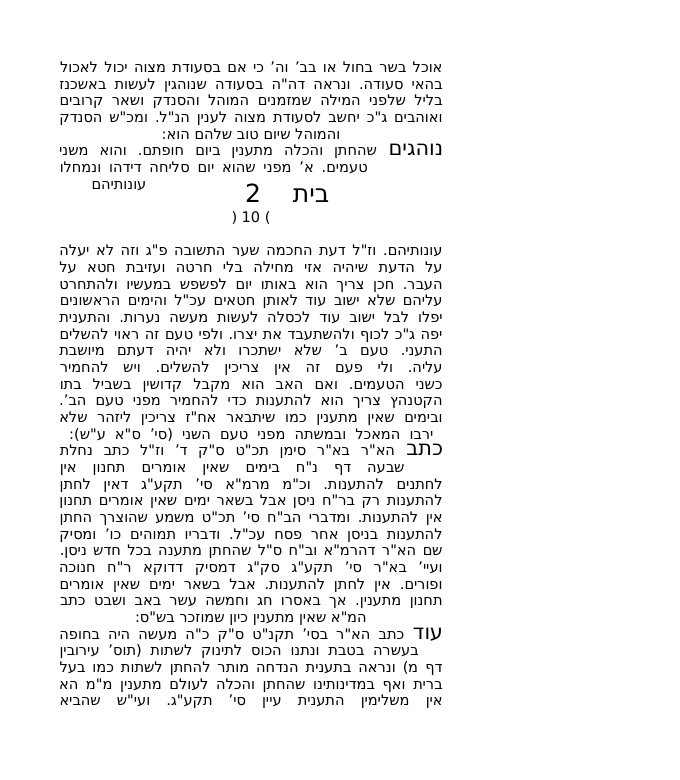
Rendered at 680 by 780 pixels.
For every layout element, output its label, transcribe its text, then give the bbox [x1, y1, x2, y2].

text דף מ) ונראה בתענית הנדחה מותר להחתן לשתות כמו בעל [59, 659, 443, 676]
text ופורים. אין לחתן להתענות. אבל בשאר ימים שאין אומרים [59, 576, 443, 592]
text ירבו המאכל ובמשתה מפני טעם השני (סי’ ס"א ע"ש): [59, 426, 443, 442]
text ) 10 ( [59, 209, 443, 226]
text להתענות רק בר"ח ניסן אבל בשאר ימים שאין אומרים תחנון [59, 492, 443, 509]
text נוהגים שהחתן והכלה מתענין ביום חופתם. והוא משני [59, 142, 443, 159]
text אין משלימין התענית עיין סי’ תקע"ג. ועי"ש שהביא [59, 692, 443, 709]
text על הדעת שיהיה אזי מחילה בלי חרטה ועזיבת חטא על [59, 259, 443, 276]
text יפה ג"כ לכוף ולהשתעבד את יצרו. ולפי טעם זה ראוי להשלים [59, 326, 443, 342]
text העבר. חכן צריך הוא באותו יום לפשפש במעשיו ולהתחרט [59, 276, 443, 292]
text טעמים. א’ מפני שהוא יום סליחה דידהו ונמחלו [59, 159, 443, 176]
text עונותיהם [59, 176, 443, 192]
text הקטנהץ צריך הוא להתענות כדי להחמיר מפני טעם הב’. [59, 392, 443, 409]
text עונותיהם. וז"ל דעת החכמה שער התשובה פ"ג וזה לא יעלה [59, 242, 443, 259]
text ואוהבים ג"כ יחשב לסעודת מצוה לענין הנ"ל. ומכ"ש הסנדק [59, 109, 443, 126]
text עליה. ולי פעם זה אין צריכין להשלים. ויש להחמיר [59, 359, 443, 376]
text אין להתענות. ומדברי הב"ח סי’ תכ"ט משמע שהוצרך החתן [59, 509, 443, 526]
text בעשרה בטבת ונתנו הכוס לתינוק לשתות (תוס’ עירובין [59, 642, 443, 659]
text עוד כתב הא"ר בסי’ תקנ"ט ס"ק כ"ה מעשה היה בחופה [59, 626, 443, 642]
text כשני הטעמים. ואם האב הוא מקבל קדושין בשביל בתו [59, 376, 443, 392]
text בליל שלפני המילה שמזמנים המוהל והסנדק ושאר קרובים [59, 92, 443, 109]
text עליהם שלא ישוב עוד לאותן חטאים עכ"ל והימים הראשונים [59, 292, 443, 309]
text כתב הא"ר בא"ר סימן תכ"ט ס"ק ד’ וז"ל כתב נחלת [59, 442, 443, 459]
text ברית ואף במדינותינו שהחתן והכלה לעולם מתענין מ"מ הא [59, 676, 443, 692]
text תחנון מתענין. אך באסרו חג וחמשה עשר באב ושבט כתב [59, 592, 443, 609]
text אוכל בשר בחול או בב’ וה’ כי אם בסעודת מצוה יכול לאכול [59, 59, 443, 76]
text להתענות בניסן אחר פסח עכ"ל. ודבריו תמוהים כו’ ומסיק [59, 526, 443, 542]
text שבעה דף נ"ח בימים שאין אומרים תחנון אין [59, 459, 443, 476]
text לחתנים להתענות. וכ"מ מרמ"א סי’ תקע"ג דאין לחתן [59, 476, 443, 492]
text ועיי’ בא"ר סי’ תקע"ג סק"ג דמסיק דדוקא ר"ח חנוכה [59, 559, 443, 576]
text המ"א שאין מתענין כיון שמוזכר בש"ס: [59, 609, 443, 626]
text והמוהל שיום טוב שלהם הוא: [59, 126, 443, 142]
text בהאי סעודה. ונראה דה"ה בסעודה שנוהגין לעשות באשכנז [59, 76, 443, 92]
text שם הא"ר דהרמ"א וב"ח ס"ל שהחתן מתענה בכל חדש ניסן. [59, 542, 443, 559]
text ובימים שאין מתענין כמו שיתבאר אח"ז צריכין ליזהר שלא [59, 409, 443, 426]
text התעני. טעם ב’ שלא ישתכרו ולא יהיה דעתם מיושבת [59, 342, 443, 359]
text יפלו לבל ישוב עוד לכסלה לעשות מעשה נערות. והתענית [59, 309, 443, 326]
